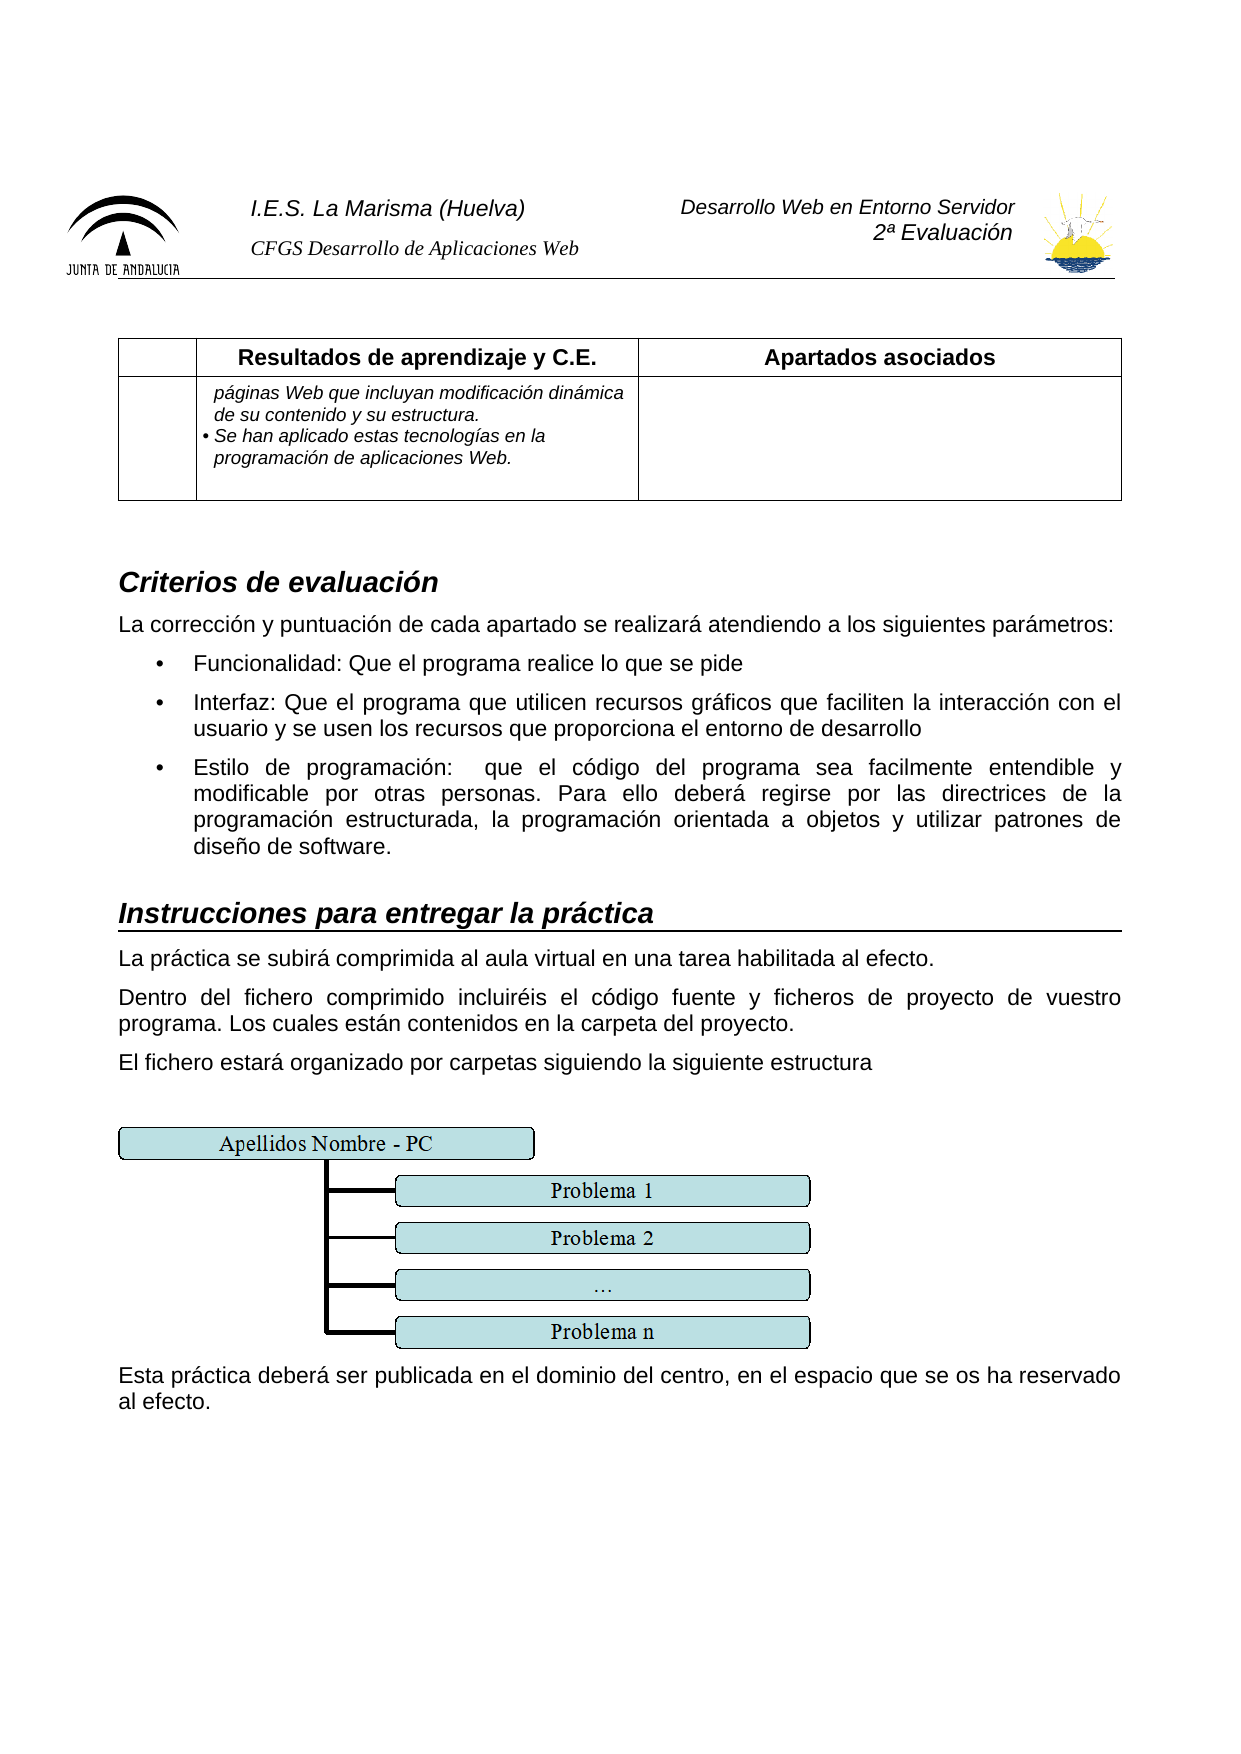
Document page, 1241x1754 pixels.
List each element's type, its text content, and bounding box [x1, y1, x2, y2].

picture [66, 195, 182, 275]
table_cell [119, 377, 196, 500]
table_cell [639, 377, 1121, 500]
picture [118, 1126, 1123, 1350]
table_header [119, 339, 196, 376]
subtitle Criterios de evaluación [118, 565, 1122, 598]
table_header Apartados asociados [639, 339, 1121, 376]
picture [1042, 192, 1114, 276]
list Interfaz: Que el programa que utilicen recursos gráficos que faciliten la interacción con el usuario y se usen los recursos que proporciona el entorno de desarrollo [156, 688, 1122, 741]
text Esta práctica deberá ser publicada en el dominio del centro, en el espacio que se os ha reservado al efecto. [118, 1362, 1122, 1414]
table_cell páginas Web que incluyan modificación dinámica de su contenido y su estructura. Se han aplicado estas tecnologías en la programación de aplicaciones Web. [197, 377, 638, 500]
text La corrección y puntuación de cada apartado se realizará atendiendo a los siguientes parámetros: [118, 611, 1122, 637]
text La práctica se subirá comprimida al aula virtual en una tarea habilitada al efecto. [118, 945, 1122, 971]
table_header Resultados de aprendizaje y C.E. [197, 339, 638, 376]
list Estilo de programación: que el código del programa sea facilmente entendible y modificable por otras personas. Para ello deberá regirse por las directrices de la programación estructurada, la programación orientada a objetos y utilizar patrones de diseño de software. [156, 754, 1122, 859]
text Dentro del fichero comprimido incluiréis el código fuente y ficheros de proyecto de vuestro programa. Los cuales están contenidos en la carpeta del proyecto. [118, 983, 1122, 1036]
list Funcionalidad: Que el programa realice lo que se pide [156, 649, 1122, 676]
subtitle Instrucciones para entregar la práctica [118, 897, 1122, 930]
text El fichero estará organizado por carpetas siguiendo la siguiente estructura [118, 1049, 1122, 1075]
